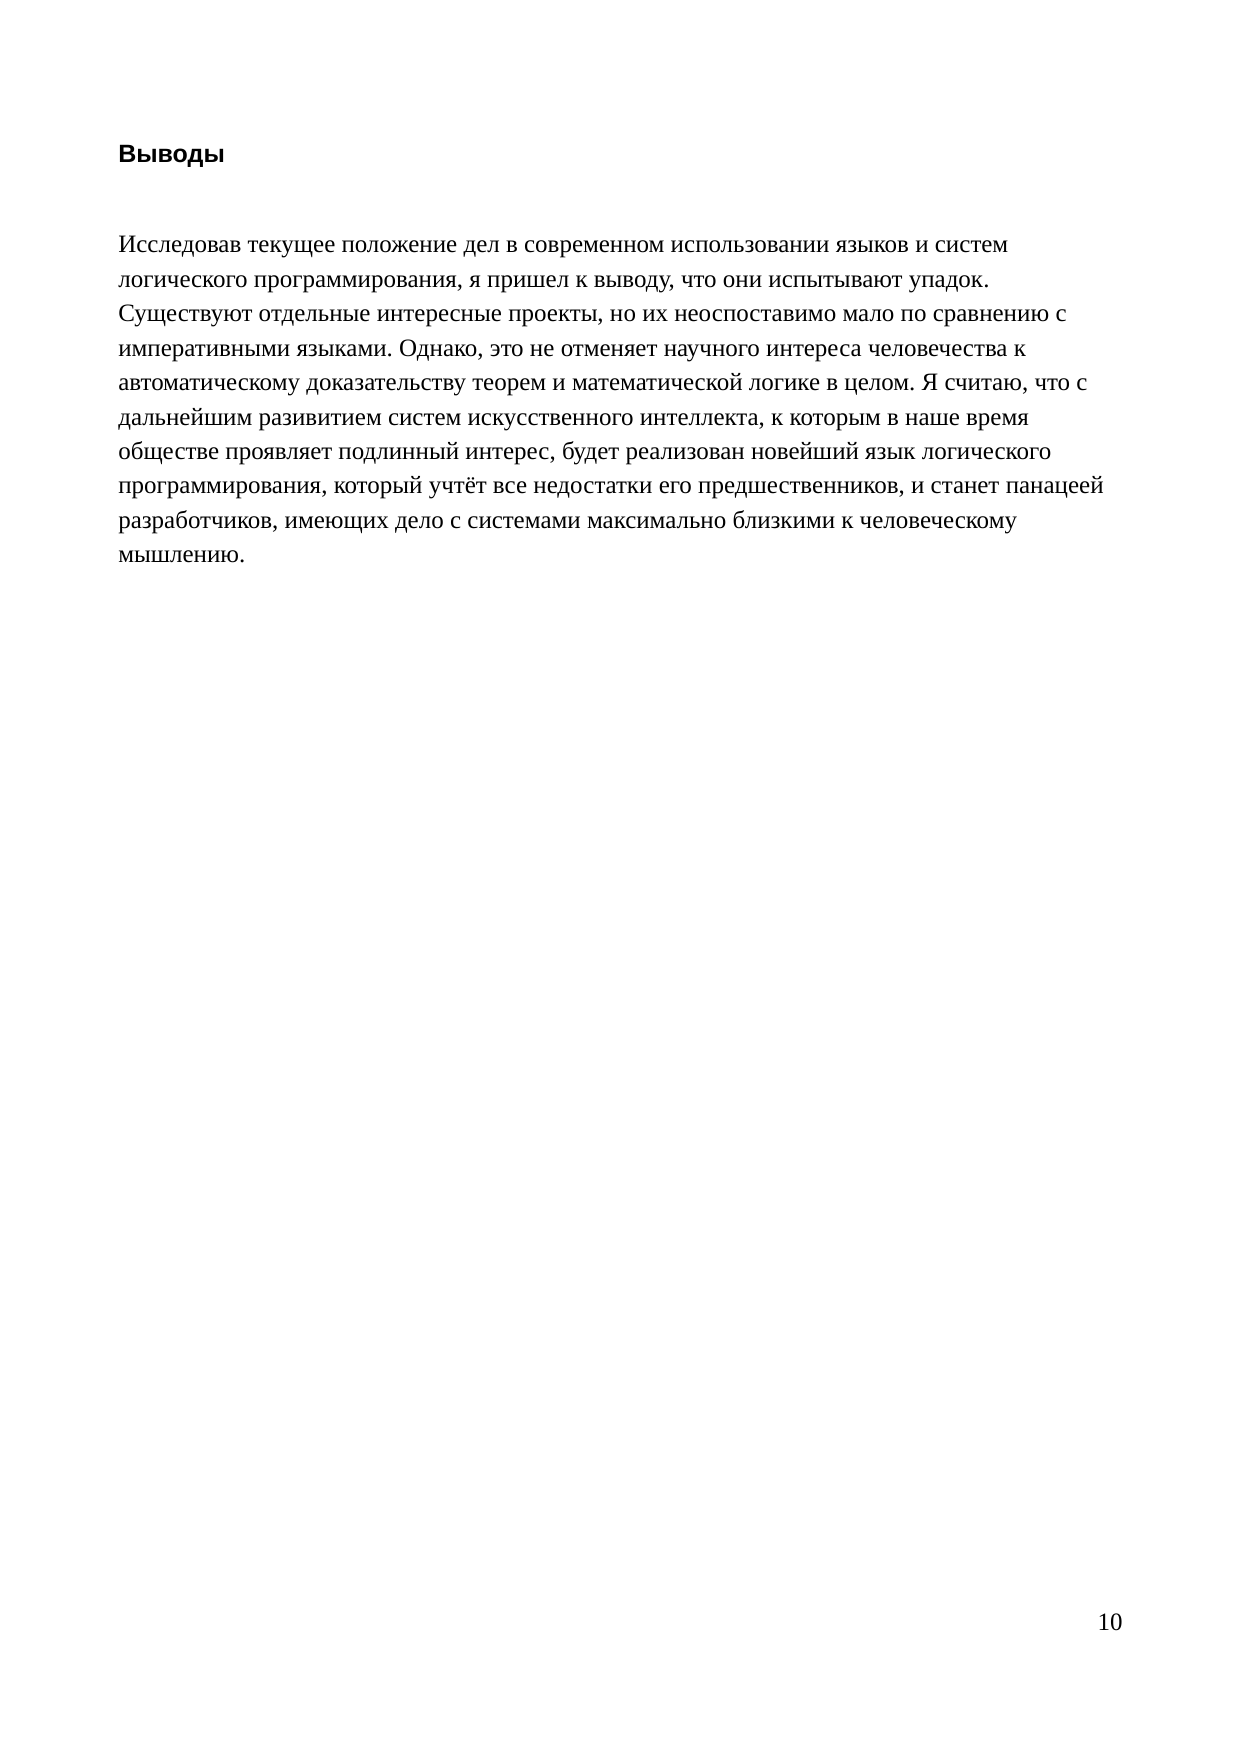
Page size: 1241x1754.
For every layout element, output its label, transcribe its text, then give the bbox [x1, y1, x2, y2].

text Исследовав текущее положение дел в современном использовании языков и систем логического программирования, я пришел к выводу, что они испытывают упадок. Существуют отдельные интересные проекты, но их неоспоставимо мало по сравнению с императивными языками. Однако, это не отменяет научного интереса человечества к автоматическому доказательству теорем и математической логике в целом. Я считаю, что с дальнейшим разивитием систем искусственного интеллекта, к которым в наше время обществе проявляет подлинный интерес, будет реализован новейший язык логического программирования, который учтёт все недостатки его предшественников, и станет панацеей разработчиков, имеющих дело с системами максимально близкими к человеческому мышлению. [118, 229, 1122, 568]
subtitle Выводы [118, 139, 1122, 168]
